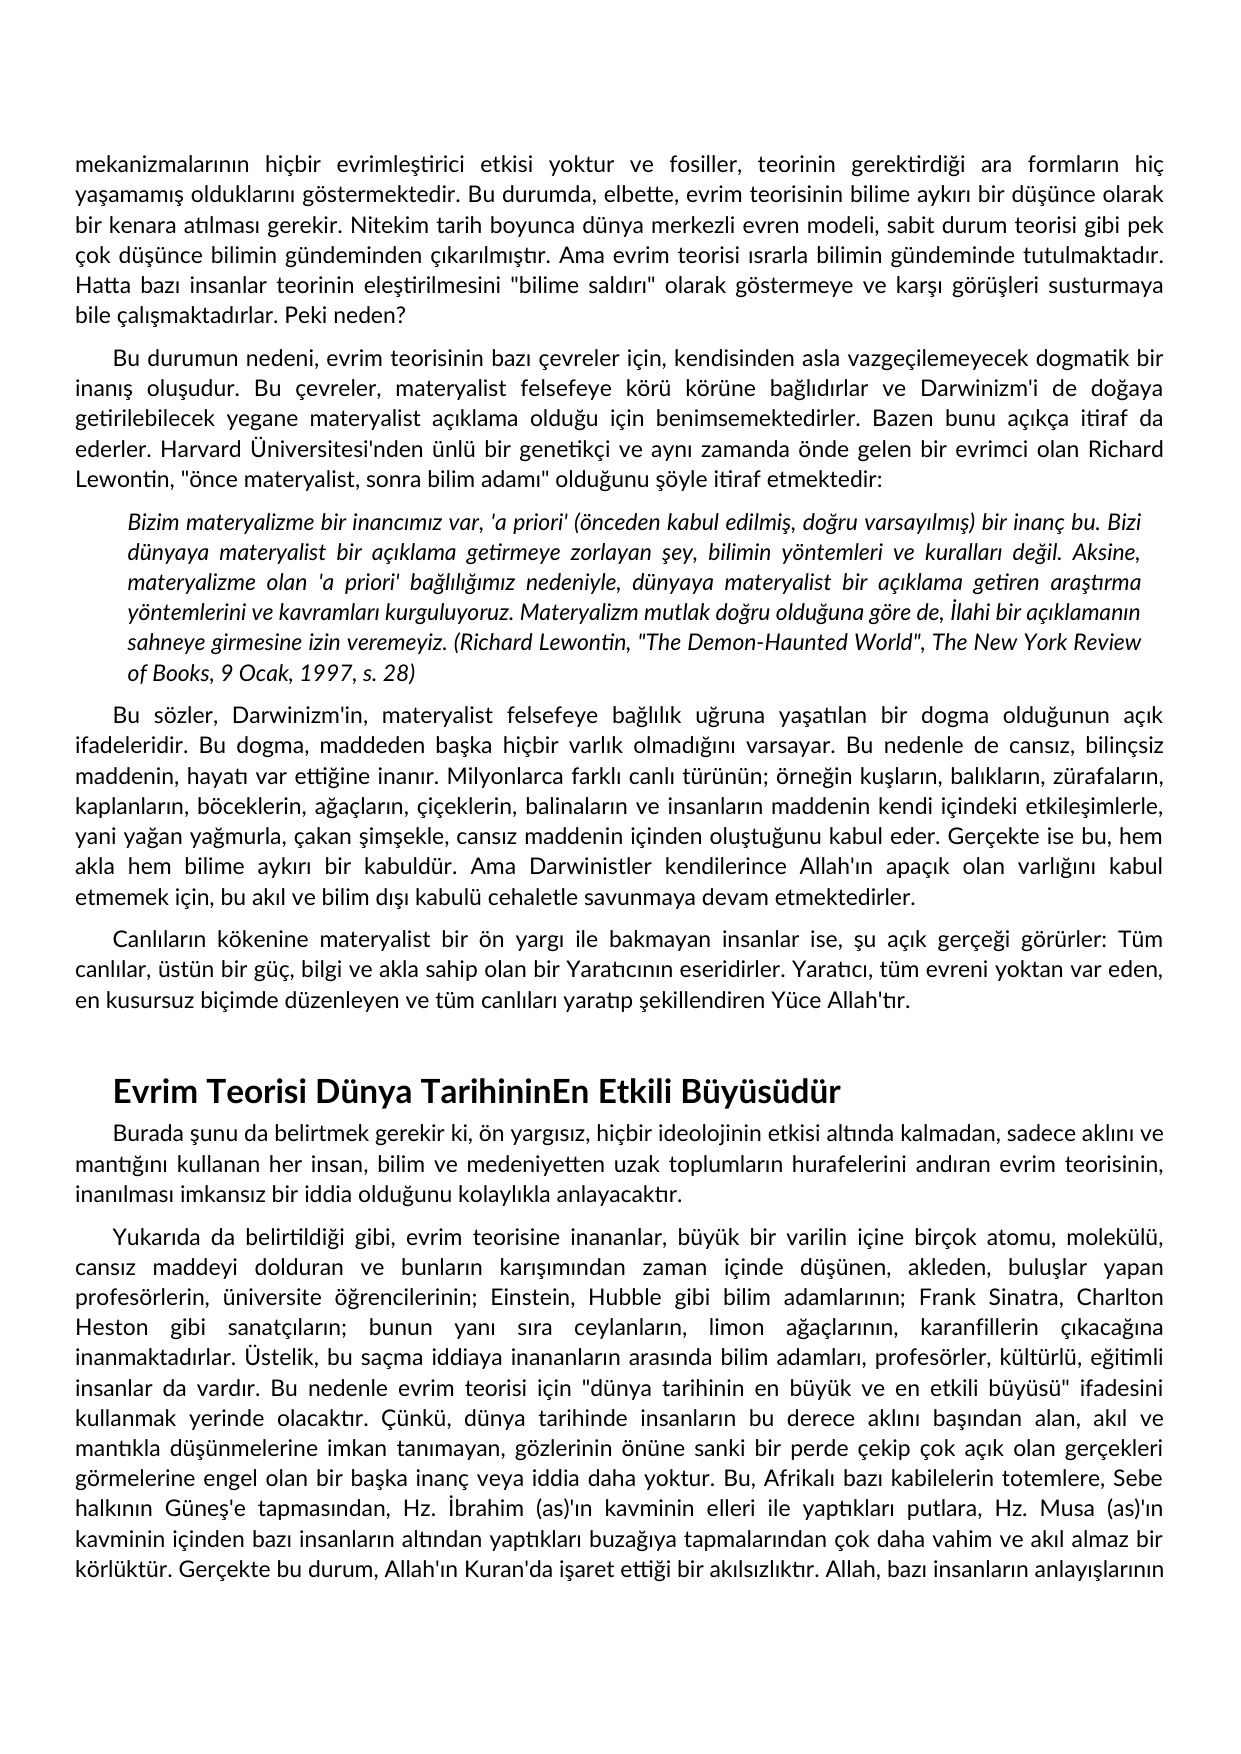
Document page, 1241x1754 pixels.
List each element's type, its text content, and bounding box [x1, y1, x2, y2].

text Bizim materyalizme bir inancımız var, 'a priori' (önceden kabul edilmiş, doğru varsayılmış) bir inanç bu. Bizi dünyaya materyalist bir açıklama getirmeye zorlayan şey, bilimin yöntemleri ve kuralları değil. Aksine, materyalizme olan 'a priori' bağlılığımız nedeniyle, dünyaya materyalist bir açıklama getiren araştırma yöntemlerini ve kavramları kurguluyoruz. Materyalizm mutlak doğru olduğuna göre de, İlahi bir açıklamanın sahneye girmesine izin veremeyiz. (Richard Lewontin, "The Demon-Haunted World", The New York Review of Books, 9 Ocak, 1997, s. 28) [127, 507, 1143, 686]
subtitle Evrim Teorisi Dünya TarihininEn Etkili Büyüsüdür [112, 1071, 1165, 1111]
text Burada şunu da belirtmek gerekir ki, ön yargısız, hiçbir ideolojinin etkisi altında kalmadan, sadece aklını ve mantığını kullanan her insan, bilim ve medeniyetten uzak toplumların hurafelerini andıran evrim teorisinin, inanılması imkansız bir iddia olduğunu kolaylıkla anlayacaktır. [75, 1119, 1165, 1207]
text Yukarıda da belirtildiği gibi, evrim teorisine inananlar, büyük bir varilin içine birçok atomu, molekülü, cansız maddeyi dolduran ve bunların karışımından zaman içinde düşünen, akleden, buluşlar yapan profesörlerin, üniversite öğrencilerinin; Einstein, Hubble gibi bilim adamlarının; Frank Sinatra, Charlton Heston gibi sanatçıların; bunun yanı sıra ceylanların, limon ağaçlarının, karanfillerin çıkacağına inanmaktadırlar. Üstelik, bu saçma iddiaya inananların arasında bilim adamları, profesörler, kültürlü, eğitimli insanlar da vardır. Bu nedenle evrim teorisi için "dünya tarihinin en büyük ve en etkili büyüsü" ifadesini kullanmak yerinde olacaktır. Çünkü, dünya tarihinde insanların bu derece aklını başından alan, akıl ve mantıkla düşünmelerine imkan tanımayan, gözlerinin önüne sanki bir perde çekip çok açık olan gerçekleri görmelerine engel olan bir başka inanç veya iddia daha yoktur. Bu, Afrikalı bazı kabilelerin totemlere, Sebe halkının Güneş'e tapmasından, Hz. İbrahim (as)'ın kavminin elleri ile yaptıkları putlara, Hz. Musa (as)'ın kavminin içinden bazı insanların altından yaptıkları buzağıya tapmalarından çok daha vahim ve akıl almaz bir körlüktür. Gerçekte bu durum, Allah'ın Kuran'da işaret ettiği bir akılsızlıktır. Allah, bazı insanların anlayışlarının [75, 1222, 1165, 1582]
text Bu durumun nedeni, evrim teorisinin bazı çevreler için, kendisinden asla vazgeçilemeyecek dogmatik bir inanış oluşudur. Bu çevreler, materyalist felsefeye körü körüne bağlıdırlar ve Darwinizm'i de doğaya getirilebilecek yegane materyalist açıklama olduğu için benimsemektedirler. Bazen bunu açıkça itiraf da ederler. Harvard Üniversitesi'nden ünlü bir genetikçi ve aynı zamanda önde gelen bir evrimci olan Richard Lewontin, "önce materyalist, sonra bilim adamı" olduğunu şöyle itiraf etmektedir: [75, 344, 1165, 492]
text Canlıların kökenine materyalist bir ön yargı ile bakmayan insanlar ise, şu açık gerçeği görürler: Tüm canlılar, üstün bir güç, bilgi ve akla sahip olan bir Yaratıcının eseridirler. Yaratıcı, tüm evreni yoktan var eden, en kusursuz biçimde düzenleyen ve tüm canlıları yaratıp şekillendiren Yüce Allah'tır. [75, 925, 1165, 1013]
text mekanizmalarının hiçbir evrimleştirici etkisi yoktur ve fosiller, teorinin gerektirdiği ara formların hiç yaşamamış olduklarını göstermektedir. Bu durumda, elbette, evrim teorisinin bilime aykırı bir düşünce olarak bir kenara atılması gerekir. Nitekim tarih boyunca dünya merkezli evren modeli, sabit durum teorisi gibi pek çok düşünce bilimin gündeminden çıkarılmıştır. Ama evrim teorisi ısrarla bilimin gündeminde tutulmaktadır. Hatta bazı insanlar teorinin eleştirilmesini "bilime saldırı" olarak göstermeye ve karşı görüşleri susturmaya bile çalışmaktadırlar. Peki neden? [75, 150, 1165, 328]
text Bu sözler, Darwinizm'in, materyalist felsefeye bağlılık uğruna yaşatılan bir dogma olduğunun açık ifadeleridir. Bu dogma, maddeden başka hiçbir varlık olmadığını varsayar. Bu nedenle de cansız, bilinçsiz maddenin, hayatı var ettiğine inanır. Milyonlarca farklı canlı türünün; örneğin kuşların, balıkların, zürafaların, kaplanların, böceklerin, ağaçların, çiçeklerin, balinaların ve insanların maddenin kendi içindeki etkileşimlerle, yani yağan yağmurla, çakan şimşekle, cansız maddenin içinden oluştuğunu kabul eder. Gerçekte ise bu, hem akla hem bilime aykırı bir kabuldür. Ama Darwinistler kendilerince Allah'ın apaçık olan varlığını kabul etmemek için, bu akıl ve bilim dışı kabulü cehaletle savunmaya devam etmektedirler. [75, 701, 1165, 910]
